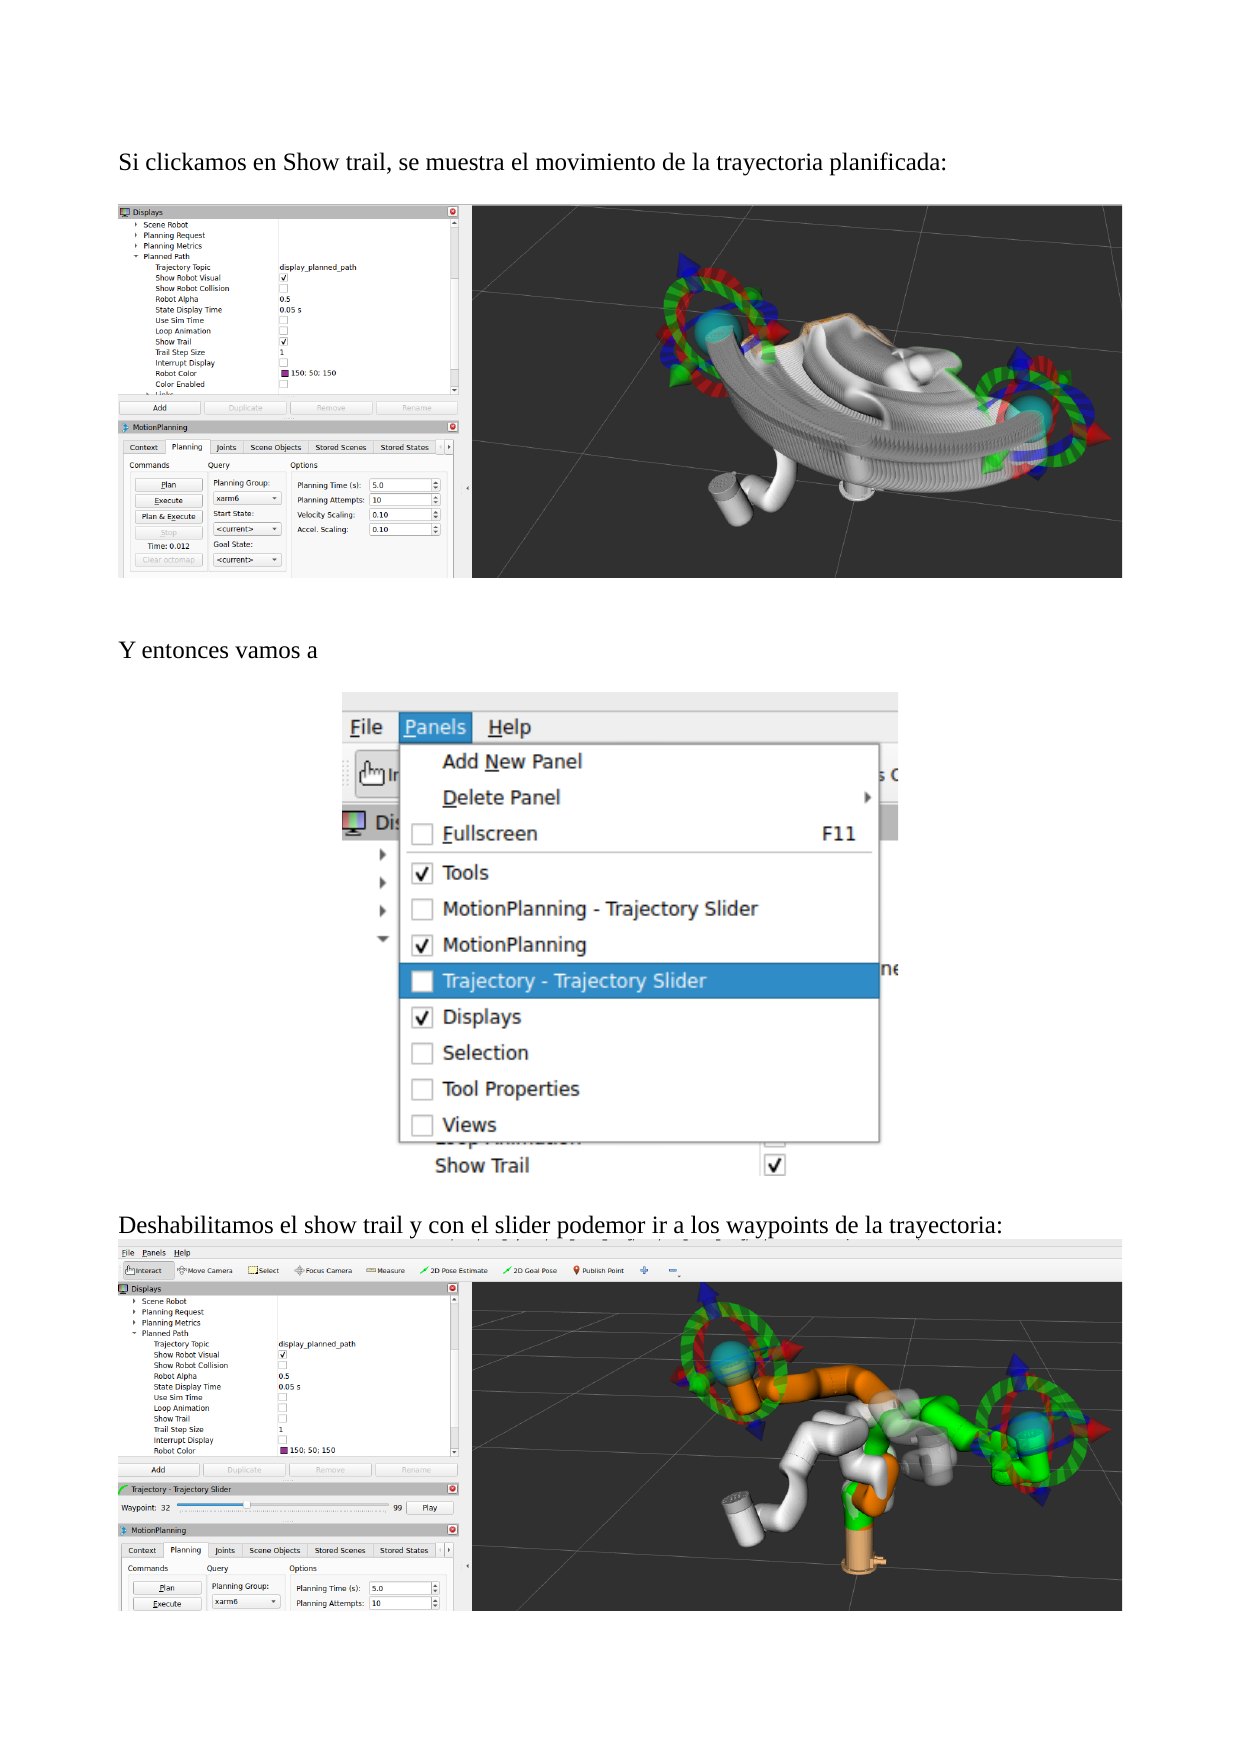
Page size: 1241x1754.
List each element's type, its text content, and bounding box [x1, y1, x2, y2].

text Y entonces vamos a [118, 635, 1122, 664]
text Deshabilitamos el show trail y con el slider podemor ir a los waypoints de la trayectoria: [118, 1210, 1122, 1239]
picture [342, 692, 899, 1176]
picture [118, 1239, 1123, 1611]
text Si clickamos en Show trail, se muestra el movimiento de la trayectoria planificada: [118, 147, 1122, 176]
picture [118, 204, 1123, 578]
